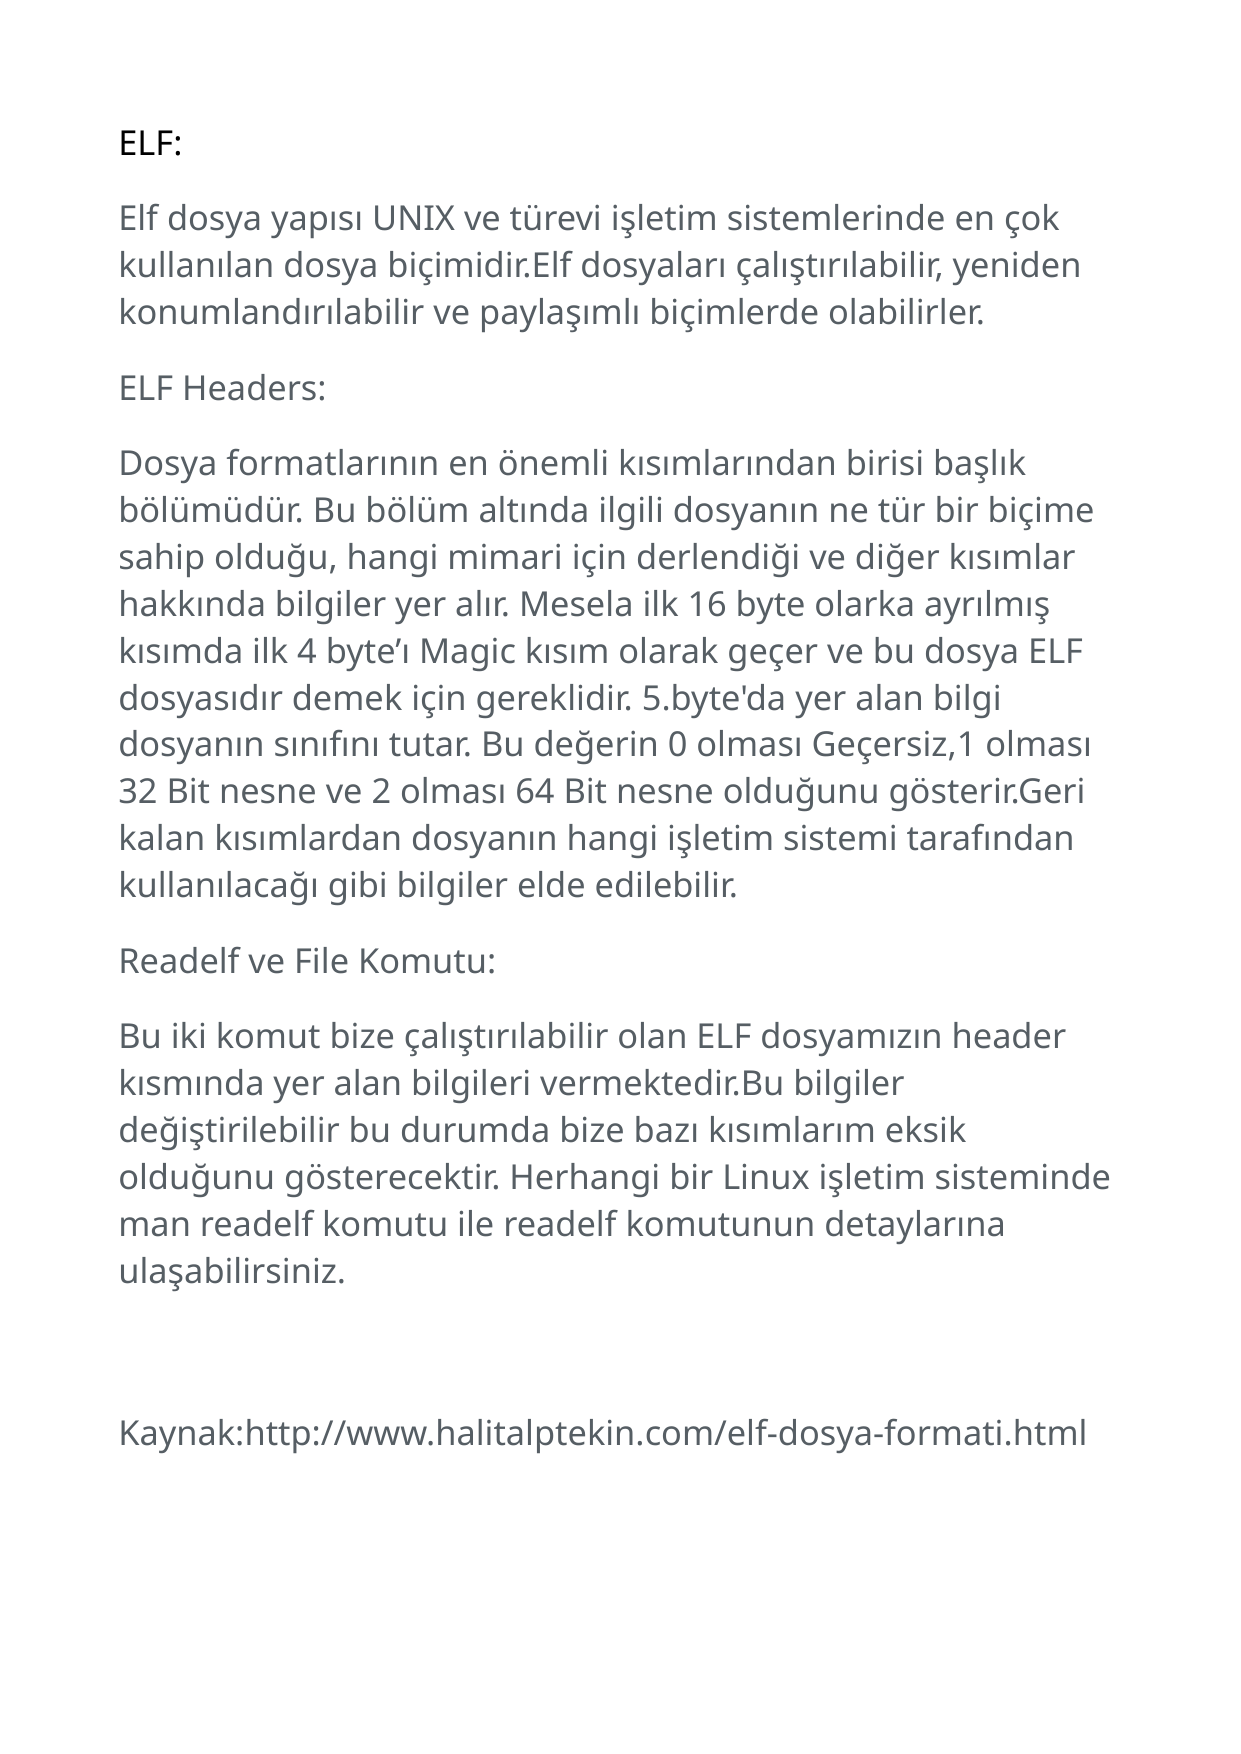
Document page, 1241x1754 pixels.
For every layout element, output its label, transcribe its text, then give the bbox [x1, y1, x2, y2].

text ELF: [118, 118, 1122, 165]
text Dosya formatlarının en önemli kısımlarından birisi başlık bölümüdür. Bu bölüm altında ilgili dosyanın ne tür bir biçime sahip olduğu, hangi mimari için derlendiği ve diğer kısımlar hakkında bilgiler yer alır. Mesela ilk 16 byte olarka ayrılmış kısımda ilk 4 byte’ı Magic kısım olarak geçer ve bu dosya ELF dosyasıdır demek için gereklidir. 5.byte'da yer alan bilgi dosyanın sınıfını tutar. Bu değerin 0 olması Geçersiz,1 olması 32 Bit nesne ve 2 olması 64 Bit nesne olduğunu gösterir.Geri kalan kısımlardan dosyanın hangi işletim sistemi tarafından kullanılacağı gibi bilgiler elde edilebilir. [118, 439, 1122, 907]
text Readelf ve File Komutu: [118, 936, 1122, 983]
text Elf dosya yapısı UNIX ve türevi işletim sistemlerinde en çok kullanılan dosya biçimidir.Elf dosyaları çalıştırılabilir, yeniden konumlandırılabilir ve paylaşımlı biçimlerde olabilirler. [118, 194, 1122, 334]
text ELF Headers: [118, 363, 1122, 410]
text Kaynak:http://www.halitalptekin.com/elf-dosya-formati.html [118, 1408, 1122, 1455]
text Bu iki komut bize çalıştırılabilir olan ELF dosyamızın header kısmında yer alan bilgileri vermektedir.Bu bilgiler değiştirilebilir bu durumda bize bazı kısımlarım eksik olduğunu gösterecektir. Herhangi bir Linux işletim sisteminde man readelf komutu ile readelf komutunun detaylarına ulaşabilirsiniz. [118, 1012, 1122, 1293]
